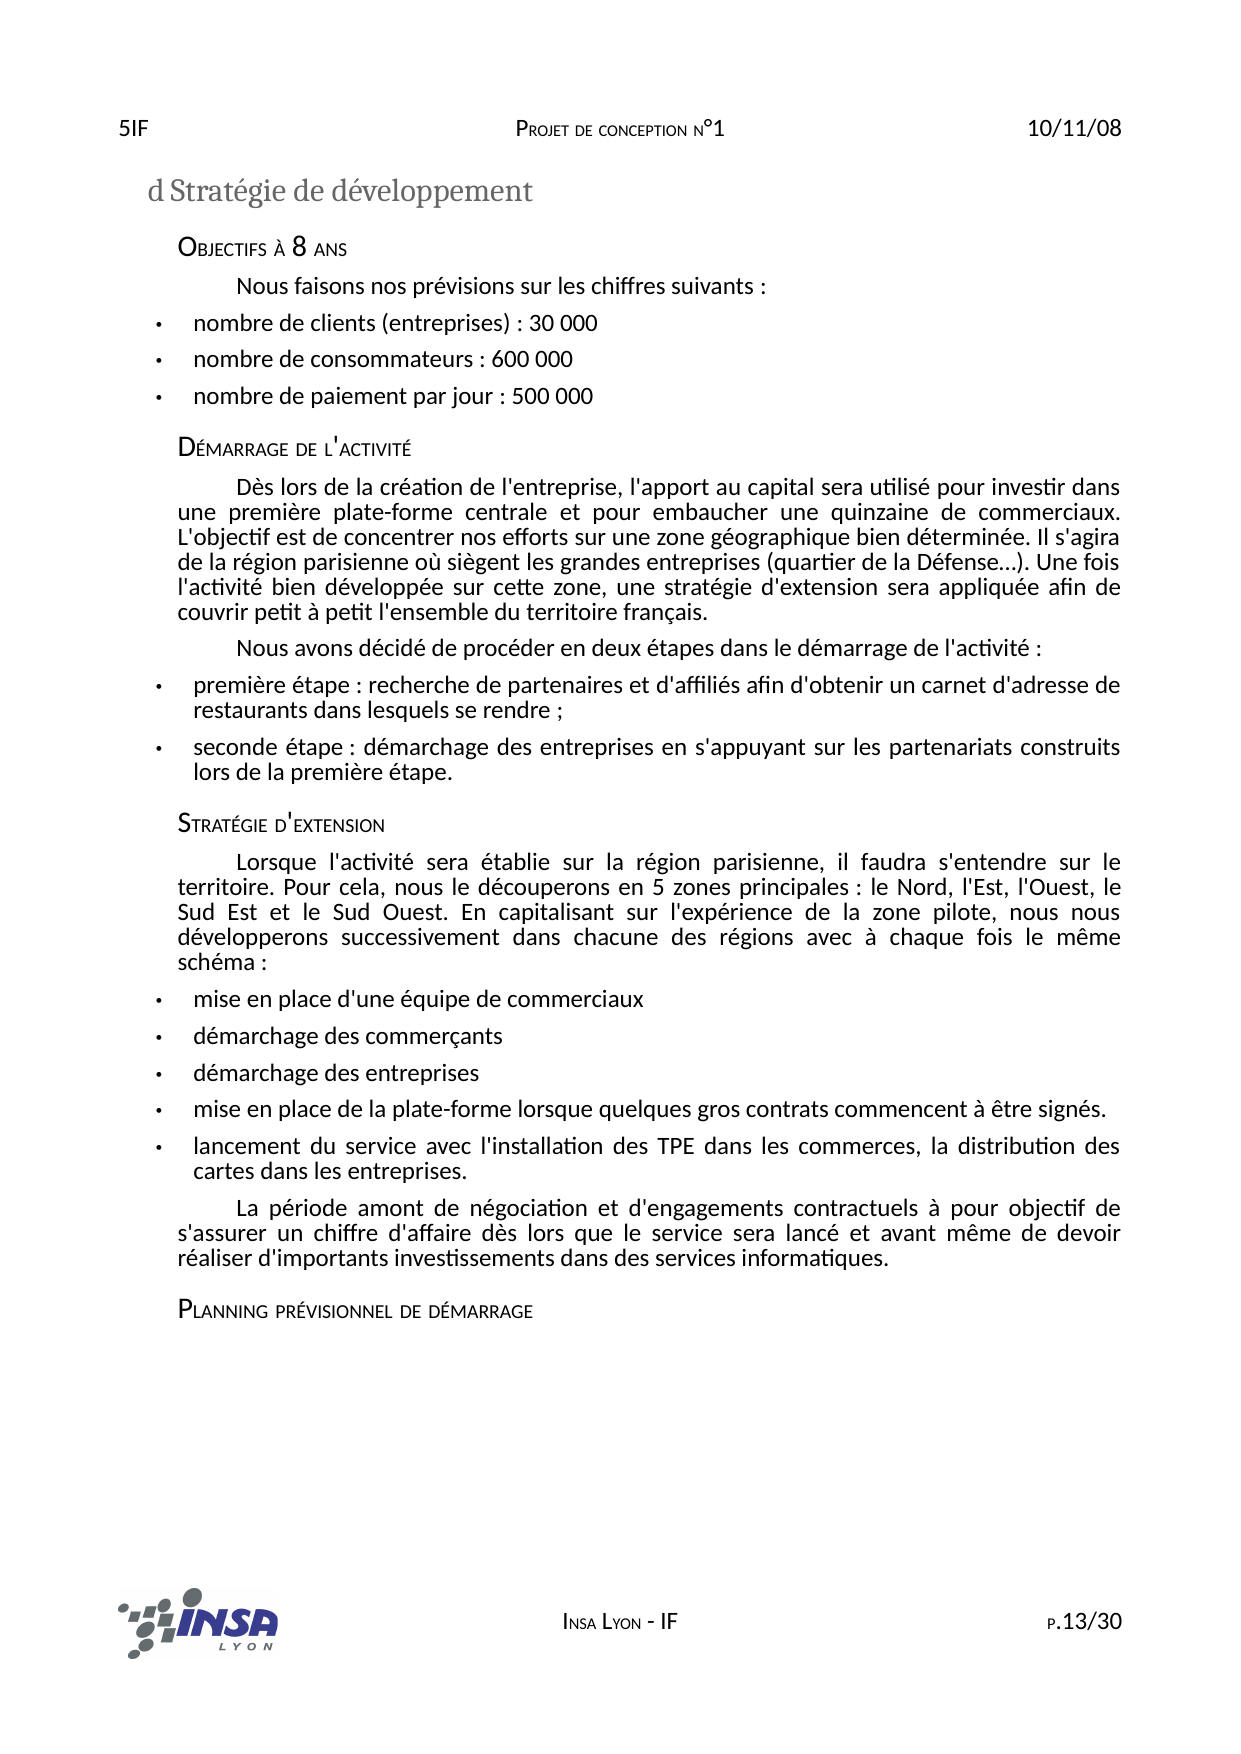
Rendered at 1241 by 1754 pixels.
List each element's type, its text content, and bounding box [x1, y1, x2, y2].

list nombre de clients (entreprises) : 30 000 [156, 312, 1122, 337]
subtitle Planning prévisionnel de démarrage [118, 1296, 1122, 1326]
subtitle Démarrage de l'activité [118, 434, 1122, 464]
text Lorsque l'activité sera établie sur la région parisienne, il faudra s'entendre sur le territoire. Pour cela, nous le découperons en 5 zones principales : le Nord, l'Est, l'Ouest, le Sud Est et le Sud Ouest. En capitalisant sur l'expérience de la zone pilote, nous nous développerons successivement dans chacune des régions avec à chaque fois le même schéma : [177, 852, 1122, 977]
subtitle Objectifs à 8 ans [118, 234, 1122, 264]
list nombre de paiement par jour : 500 000 [156, 386, 1122, 411]
text Nous avons décidé de procéder en deux étapes dans le démarrage de l'activité : [177, 638, 1122, 663]
picture [118, 1588, 278, 1659]
list démarchage des entreprises [156, 1062, 1122, 1087]
text Nous faisons nos prévisions sur les chiffres suivants : [177, 275, 1122, 300]
subtitle Stratégie de développement [118, 173, 1122, 210]
list mise en place d'une équipe de commerciaux [156, 989, 1122, 1014]
list lancement du service avec l'installation des TPE dans les commerces, la distribution des cartes dans les entreprises. [156, 1136, 1122, 1186]
list seconde étape : démarchage des entreprises en s'appuyant sur les partenariats construits lors de la première étape. [156, 736, 1122, 786]
text La période amont de négociation et d'engagements contractuels à pour objectif de s'assurer un chiffre d'affaire dès lors que le service sera lancé et avant même de devoir réaliser d'importants investissements dans des services informatiques. [177, 1197, 1122, 1272]
list mise en place de la plate-forme lorsque quelques gros contrats commencent à être signés. [156, 1099, 1122, 1124]
list nombre de consommateurs : 600 000 [156, 349, 1122, 374]
subtitle Stratégie d'extension [118, 810, 1122, 840]
list démarchage des commerçants [156, 1025, 1122, 1050]
list première étape : recherche de partenaires et d'affiliés afin d'obtenir un carnet d'adresse de restaurants dans lesquels se rendre ; [156, 675, 1122, 725]
text Dès lors de la création de l'entreprise, l'apport au capital sera utilisé pour investir dans une première plate-forme centrale et pour embaucher une quinzaine de commerciaux. L'objectif est de concentrer nos efforts sur une zone géographique bien déterminée. Il s'agira de la région parisienne où siègent les grandes entreprises (quartier de la Défense…). Une fois l'activité bien développée sur cette zone, une stratégie d'extension sera appliquée afin de couvrir petit à petit l'ensemble du territoire français. [177, 476, 1122, 626]
